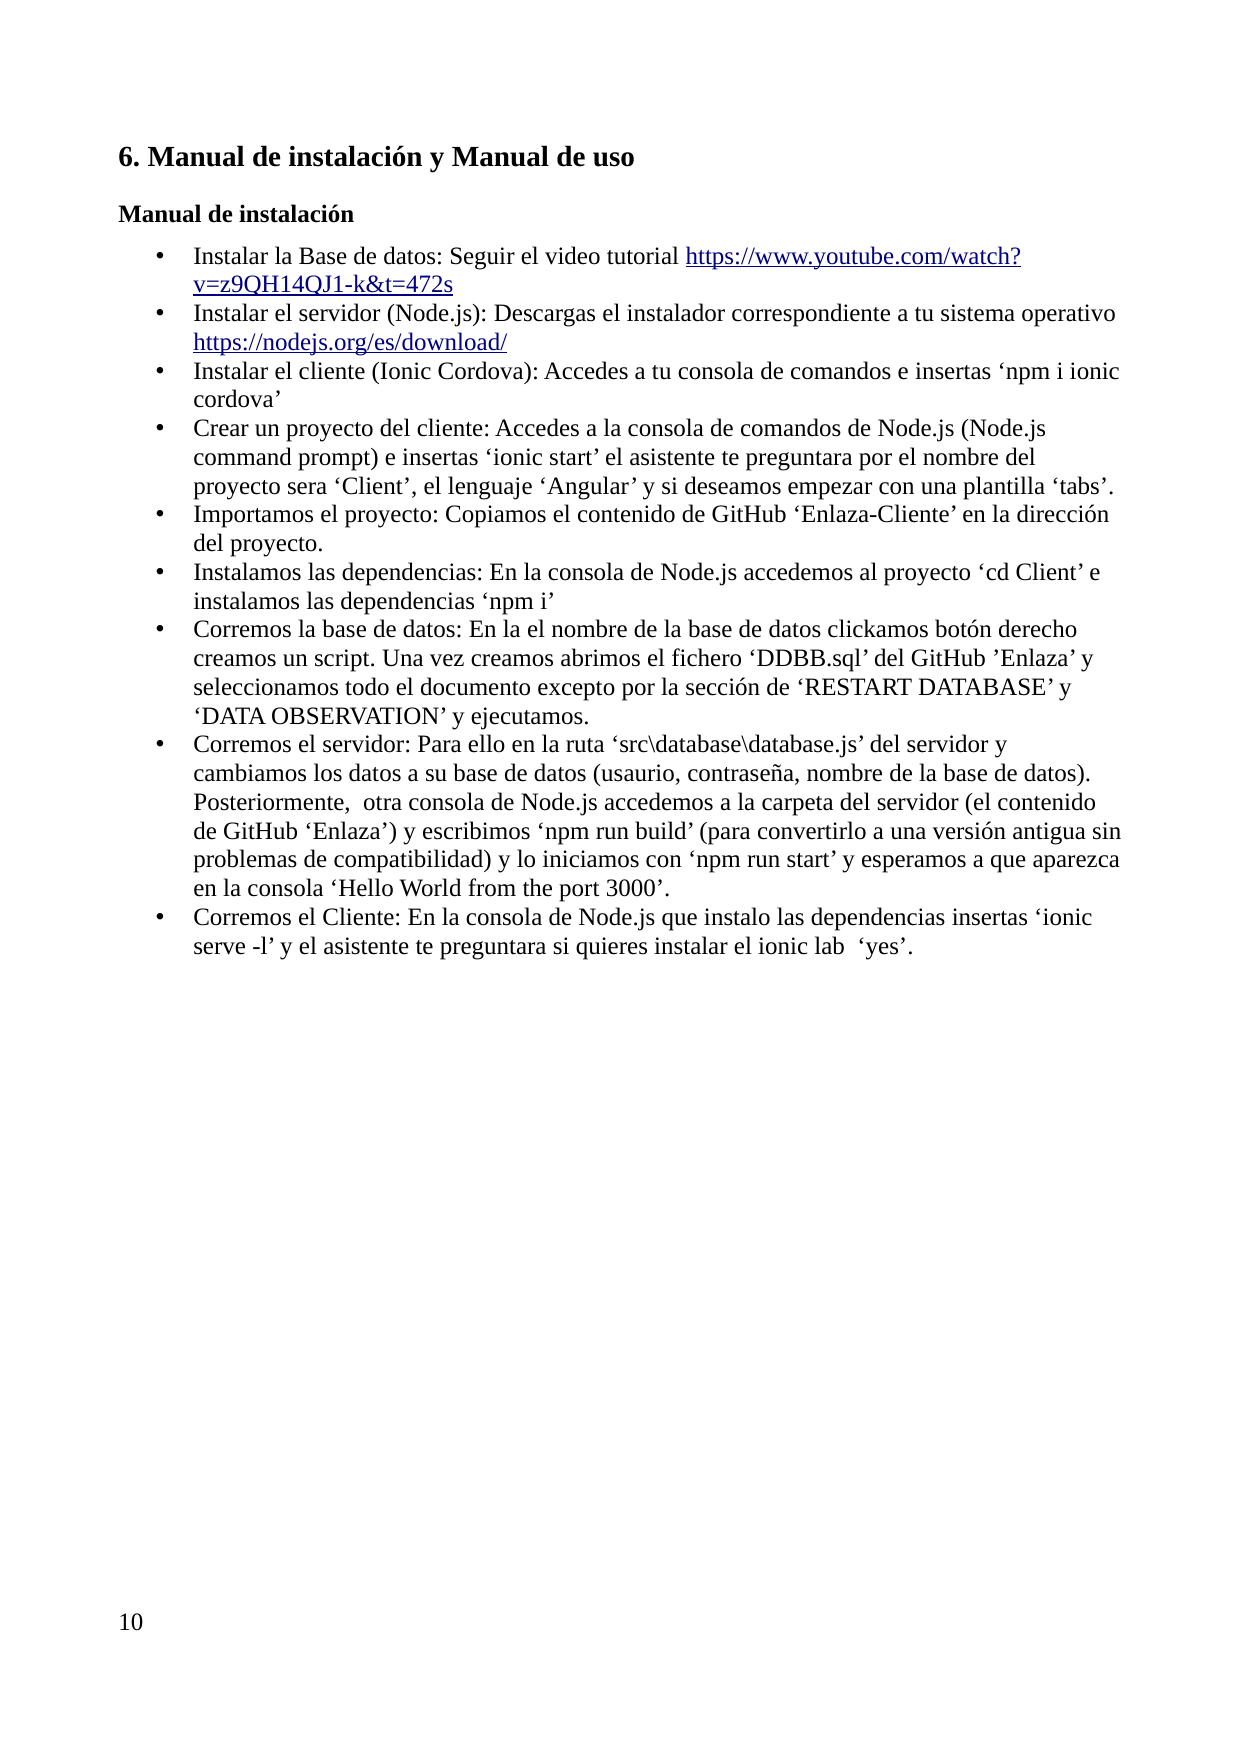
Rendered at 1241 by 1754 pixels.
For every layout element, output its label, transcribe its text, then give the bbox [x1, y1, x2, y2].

list Instalar la Base de datos: Seguir el video tutorial https://www.youtube.com/watch?v=z9QH14QJ1-k&t=472s [156, 241, 1122, 298]
list Corremos la base de datos: En la el nombre de la base de datos clickamos botón derecho creamos un script. Una vez creamos abrimos el fichero ‘DDBB.sql’ del GitHub ’Enlaza’ y seleccionamos todo el documento excepto por la sección de ‘RESTART DATABASE’ y ‘DATA OBSERVATION’ y ejecutamos. [156, 614, 1122, 729]
list Corremos el Cliente: En la consola de Node.js que instalo las dependencias insertas ‘ionic serve -l’ y el asistente te preguntara si quieres instalar el ionic lab ‘yes’. [156, 902, 1122, 959]
list Instalamos las dependencias: En la consola de Node.js accedemos al proyecto ‘cd Client’ e instalamos las dependencias ‘npm i’ [156, 557, 1122, 614]
list Instalar el cliente (Ionic Cordova): Accedes a tu consola de comandos e insertas ‘npm i ionic cordova’ [156, 356, 1122, 413]
list Crear un proyecto del cliente: Accedes a la consola de comandos de Node.js (Node.js command prompt) e insertas ‘ionic start’ el asistente te preguntara por el nombre del proyecto sera ‘Client’, el lenguaje ‘Angular’ y si deseamos empezar con una plantilla ‘tabs’. [156, 413, 1122, 499]
list Importamos el proyecto: Copiamos el contenido de GitHub ‘Enlaza-Cliente’ en la dirección del proyecto. [156, 499, 1122, 557]
subtitle Manual de instalación [118, 199, 1122, 228]
subtitle 6. Manual de instalación y Manual de uso [118, 139, 1122, 172]
list Instalar el servidor (Node.js): Descargas el instalador correspondiente a tu sistema operativo https://nodejs.org/es/download/ [156, 298, 1122, 356]
list Corremos el servidor: Para ello en la ruta ‘src\database\database.js’ del servidor y cambiamos los datos a su base de datos (usaurio, contraseña, nombre de la base de datos). Posteriormente, otra consola de Node.js accedemos a la carpeta del servidor (el contenido de GitHub ‘Enlaza’) y escribimos ‘npm run build’ (para convertirlo a una versión antigua sin problemas de compatibilidad) y lo iniciamos con ‘npm run start’ y esperamos a que aparezca en la consola ‘Hello World from the port 3000’. [156, 729, 1122, 902]
